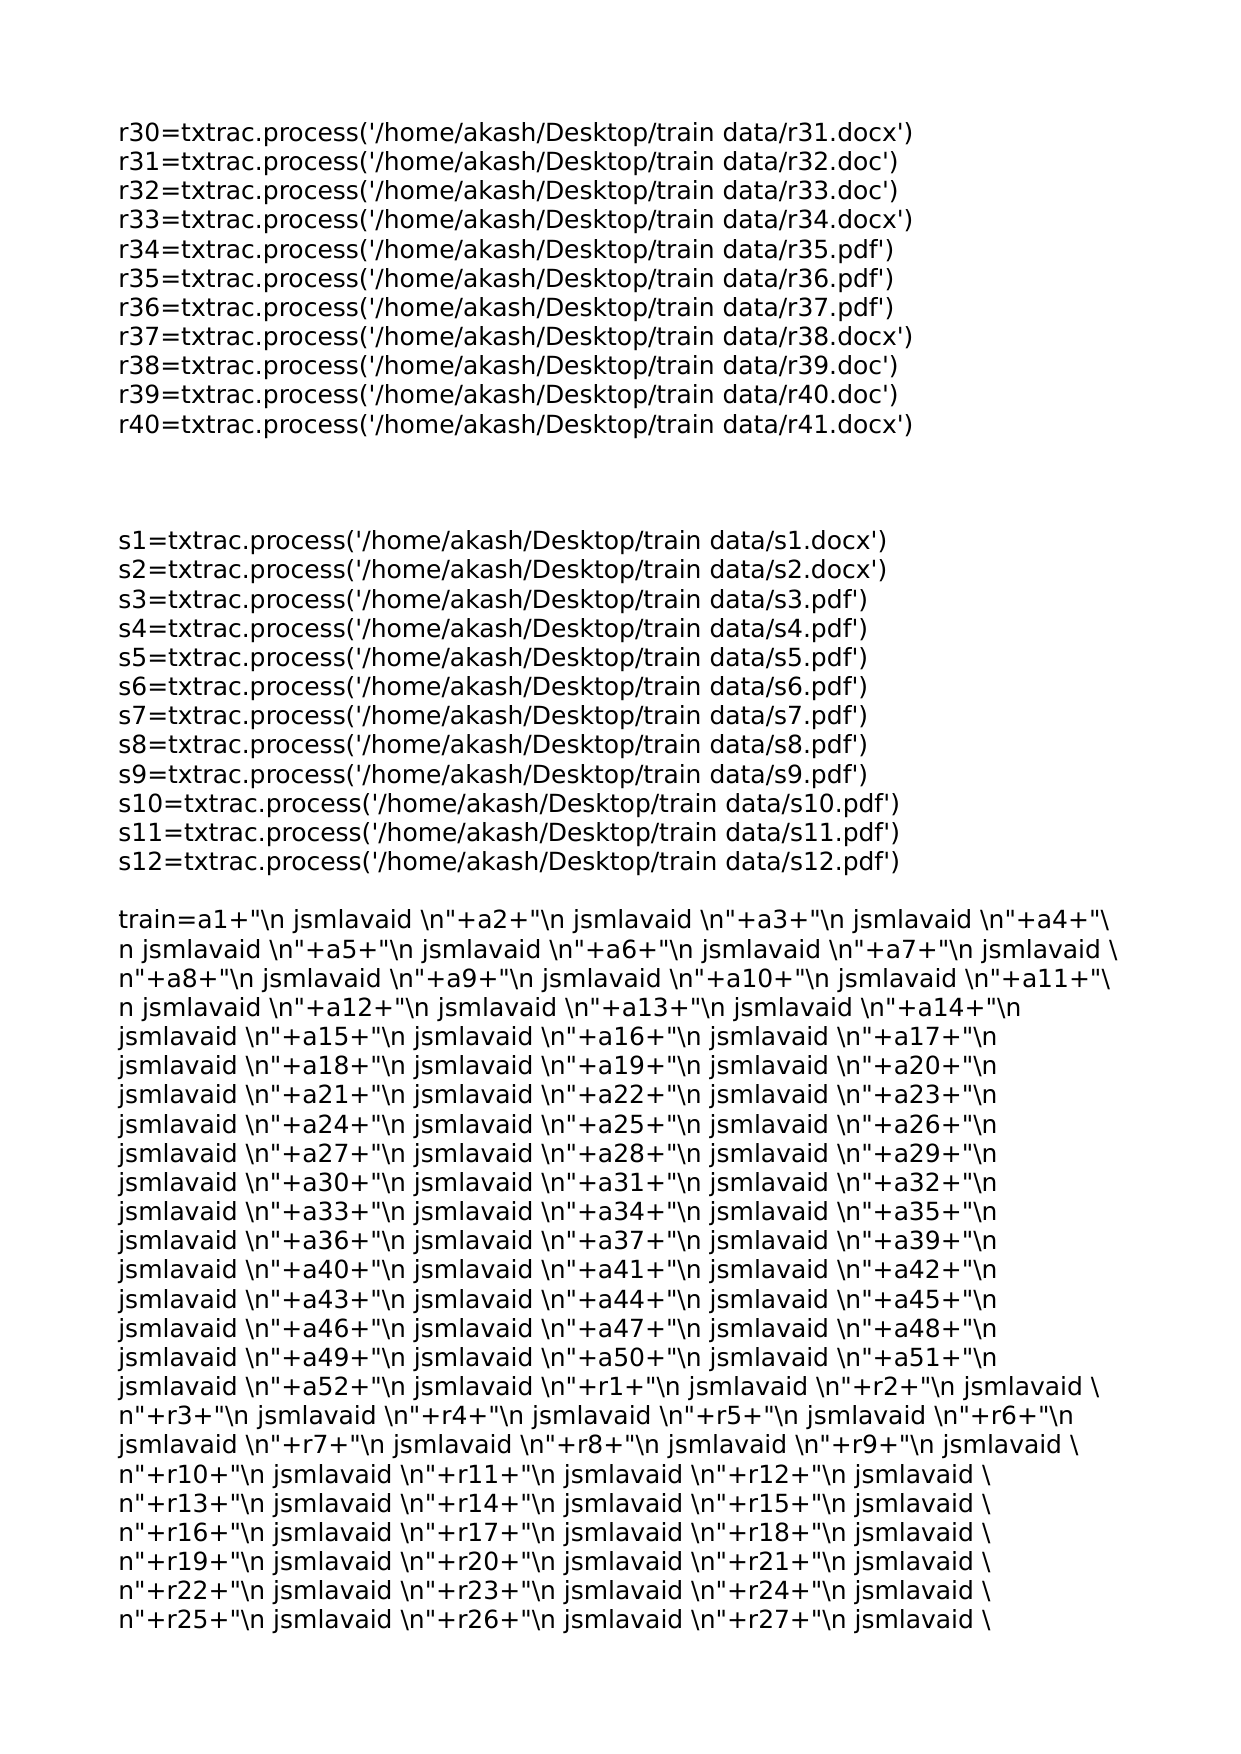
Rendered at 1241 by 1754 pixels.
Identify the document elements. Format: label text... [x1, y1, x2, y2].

text r39=txtrac.process('/home/akash/Desktop/train data/r40.doc') [118, 381, 1122, 410]
text s6=txtrac.process('/home/akash/Desktop/train data/s6.pdf') [118, 672, 1122, 701]
text r36=txtrac.process('/home/akash/Desktop/train data/r37.pdf') [118, 293, 1122, 322]
text s8=txtrac.process('/home/akash/Desktop/train data/s8.pdf') [118, 731, 1122, 760]
text r38=txtrac.process('/home/akash/Desktop/train data/r39.doc') [118, 351, 1122, 381]
text r37=txtrac.process('/home/akash/Desktop/train data/r38.docx') [118, 322, 1122, 351]
text s1=txtrac.process('/home/akash/Desktop/train data/s1.docx') [118, 526, 1122, 556]
text s12=txtrac.process('/home/akash/Desktop/train data/s12.pdf') [118, 847, 1122, 876]
text r40=txtrac.process('/home/akash/Desktop/train data/r41.docx') [118, 410, 1122, 439]
text s7=txtrac.process('/home/akash/Desktop/train data/s7.pdf') [118, 701, 1122, 731]
text train=a1+"\n jsmlavaid \n"+a2+"\n jsmlavaid \n"+a3+"\n jsmlavaid \n"+a4+"\n jsmlavaid \n"+a5+"\n jsmlavaid \n"+a6+"\n jsmlavaid \n"+a7+"\n jsmlavaid \n"+a8+"\n jsmlavaid \n"+a9+"\n jsmlavaid \n"+a10+"\n jsmlavaid \n"+a11+"\n jsmlavaid \n"+a12+"\n jsmlavaid \n"+a13+"\n jsmlavaid \n"+a14+"\n jsmlavaid \n"+a15+"\n jsmlavaid \n"+a16+"\n jsmlavaid \n"+a17+"\n jsmlavaid \n"+a18+"\n jsmlavaid \n"+a19+"\n jsmlavaid \n"+a20+"\n jsmlavaid \n"+a21+"\n jsmlavaid \n"+a22+"\n jsmlavaid \n"+a23+"\n jsmlavaid \n"+a24+"\n jsmlavaid \n"+a25+"\n jsmlavaid \n"+a26+"\n jsmlavaid \n"+a27+"\n jsmlavaid \n"+a28+"\n jsmlavaid \n"+a29+"\n jsmlavaid \n"+a30+"\n jsmlavaid \n"+a31+"\n jsmlavaid \n"+a32+"\n jsmlavaid \n"+a33+"\n jsmlavaid \n"+a34+"\n jsmlavaid \n"+a35+"\n jsmlavaid \n"+a36+"\n jsmlavaid \n"+a37+"\n jsmlavaid \n"+a39+"\n jsmlavaid \n"+a40+"\n jsmlavaid \n"+a41+"\n jsmlavaid \n"+a42+"\n jsmlavaid \n"+a43+"\n jsmlavaid \n"+a44+"\n jsmlavaid \n"+a45+"\n jsmlavaid \n"+a46+"\n jsmlavaid \n"+a47+"\n jsmlavaid \n"+a48+"\n jsmlavaid \n"+a49+"\n jsmlavaid \n"+a50+"\n jsmlavaid \n"+a51+"\n jsmlavaid \n"+a52+"\n jsmlavaid \n"+r1+"\n jsmlavaid \n"+r2+"\n jsmlavaid \n"+r3+"\n jsmlavaid \n"+r4+"\n jsmlavaid \n"+r5+"\n jsmlavaid \n"+r6+"\n jsmlavaid \n"+r7+"\n jsmlavaid \n"+r8+"\n jsmlavaid \n"+r9+"\n jsmlavaid \n"+r10+"\n jsmlavaid \n"+r11+"\n jsmlavaid \n"+r12+"\n jsmlavaid \n"+r13+"\n jsmlavaid \n"+r14+"\n jsmlavaid \n"+r15+"\n jsmlavaid \n"+r16+"\n jsmlavaid \n"+r17+"\n jsmlavaid \n"+r18+"\n jsmlavaid \n"+r19+"\n jsmlavaid \n"+r20+"\n jsmlavaid \n"+r21+"\n jsmlavaid \n"+r22+"\n jsmlavaid \n"+r23+"\n jsmlavaid \n"+r24+"\n jsmlavaid \n"+r25+"\n jsmlavaid \n"+r26+"\n jsmlavaid \n"+r27+"\n jsmlavaid \ [118, 906, 1122, 1635]
text s9=txtrac.process('/home/akash/Desktop/train data/s9.pdf') [118, 760, 1122, 789]
text s10=txtrac.process('/home/akash/Desktop/train data/s10.pdf') [118, 789, 1122, 818]
text s2=txtrac.process('/home/akash/Desktop/train data/s2.docx') [118, 556, 1122, 585]
text r33=txtrac.process('/home/akash/Desktop/train data/r34.docx') [118, 206, 1122, 235]
text r34=txtrac.process('/home/akash/Desktop/train data/r35.pdf') [118, 235, 1122, 264]
text s5=txtrac.process('/home/akash/Desktop/train data/s5.pdf') [118, 643, 1122, 672]
text r30=txtrac.process('/home/akash/Desktop/train data/r31.docx') [118, 118, 1122, 147]
text s11=txtrac.process('/home/akash/Desktop/train data/s11.pdf') [118, 818, 1122, 847]
text r35=txtrac.process('/home/akash/Desktop/train data/r36.pdf') [118, 264, 1122, 293]
text r32=txtrac.process('/home/akash/Desktop/train data/r33.doc') [118, 176, 1122, 206]
text s3=txtrac.process('/home/akash/Desktop/train data/s3.pdf') [118, 585, 1122, 614]
text s4=txtrac.process('/home/akash/Desktop/train data/s4.pdf') [118, 614, 1122, 643]
text r31=txtrac.process('/home/akash/Desktop/train data/r32.doc') [118, 147, 1122, 176]
